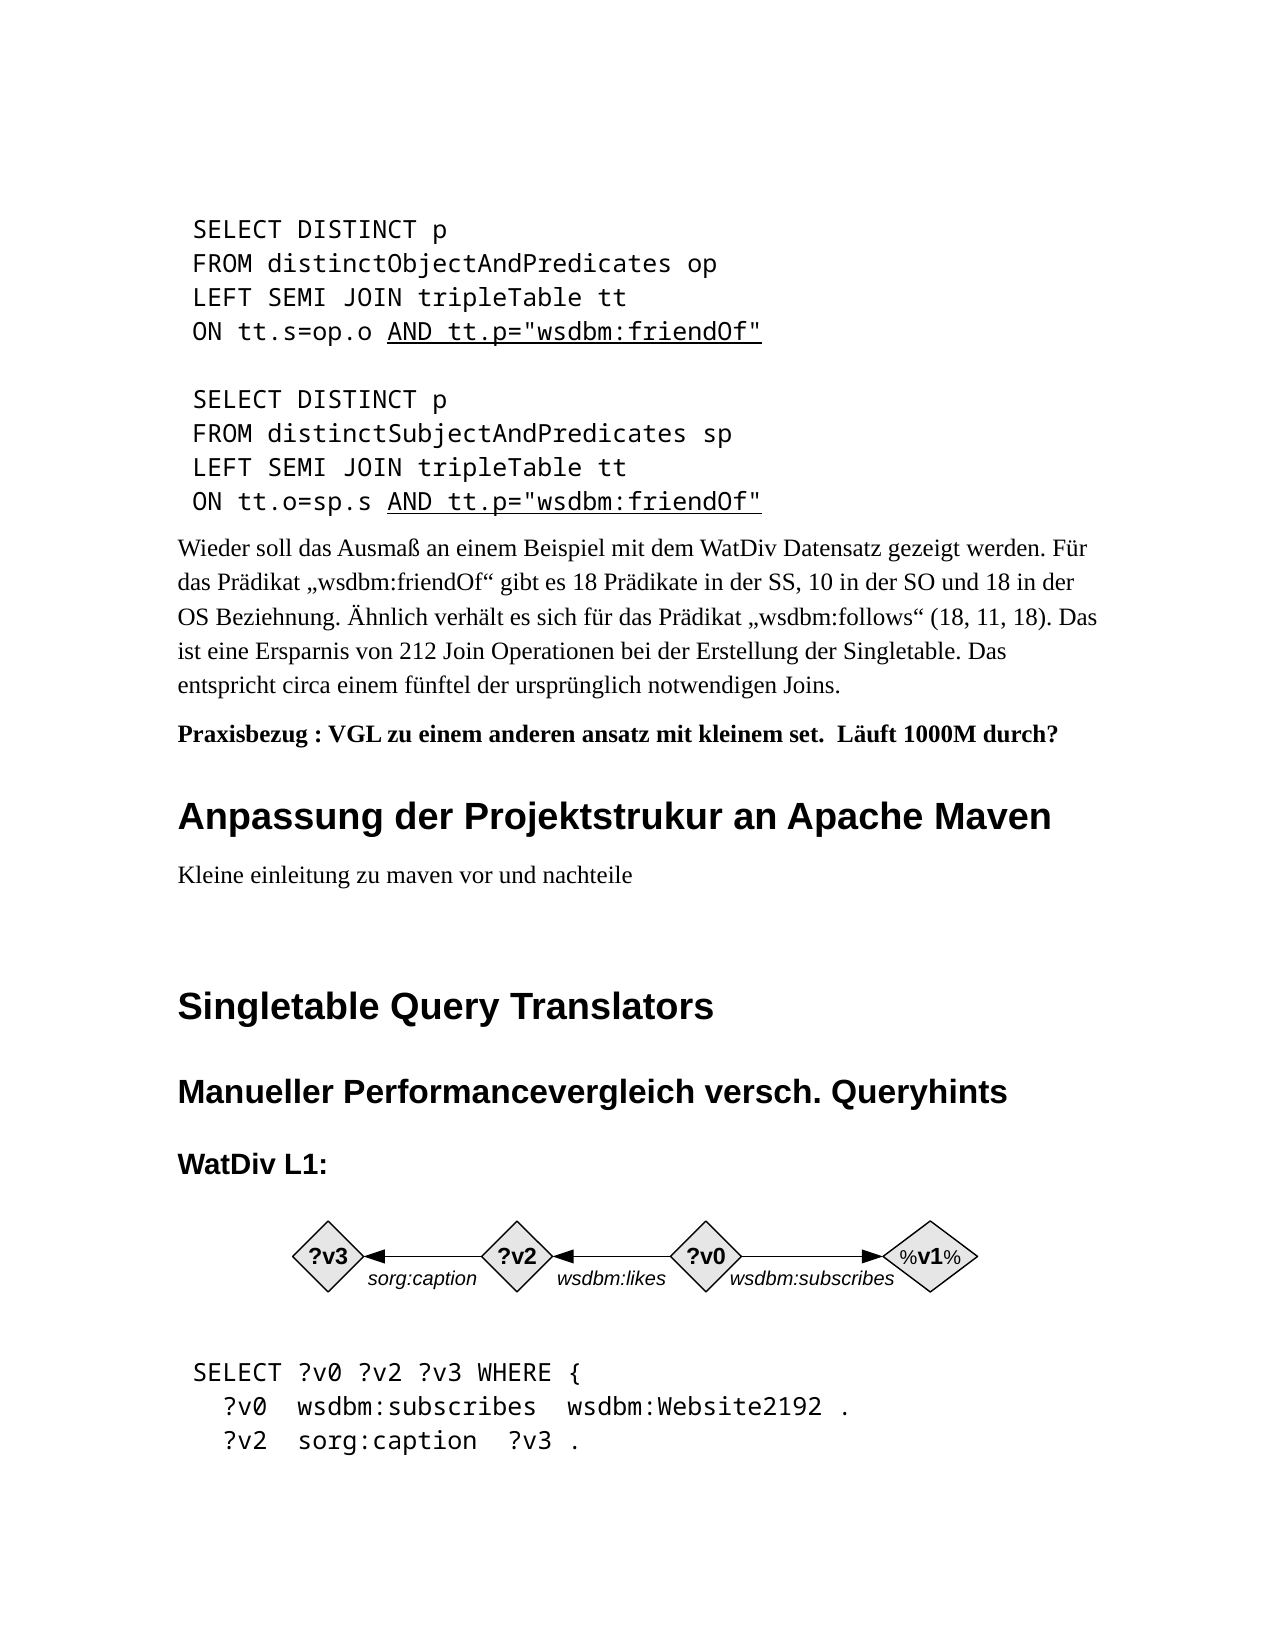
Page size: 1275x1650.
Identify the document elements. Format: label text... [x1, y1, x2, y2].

text SELECT ?v0 ?v2 ?v3 WHERE { ?v0 wsdbm:subscribes wsdbm:Website2192 . ?v2 sorg:caption ?v3 . [192, 1355, 1098, 1457]
text LEFT SEMI JOIN tripleTable tt [192, 450, 1098, 484]
subtitle WatDiv L1: [177, 1147, 1098, 1181]
text LEFT SEMI JOIN tripleTable tt [192, 279, 1098, 313]
text Kleine einleitung zu maven vor und nachteile [177, 861, 1098, 889]
subtitle Anpassung der Projektstrukur an Apache Maven [177, 794, 1098, 837]
text Praxisbezug : VGL zu einem anderen ansatz mit kleinem set. Läuft 1000M durch? [177, 719, 1098, 748]
text SELECT DISTINCT p [192, 211, 1098, 245]
subtitle Singletable Query Translators [177, 984, 1098, 1027]
text FROM distinctSubjectAndPredicates sp [192, 416, 1098, 450]
text SELECT DISTINCT p [192, 382, 1098, 416]
subtitle Manueller Performancevergleich versch. Queryhints [177, 1072, 1098, 1110]
text ON tt.s=op.o AND tt.p="wsdbm:friendOf" [192, 313, 1098, 347]
text ON tt.o=sp.s AND tt.p="wsdbm:friendOf" [192, 484, 1098, 518]
text Wieder soll das Ausmaß an einem Beispiel mit dem WatDiv Datensatz gezeigt werden. Für das Prädikat „wsdbm:friendOf“ gibt es 18 Prädikate in der SS, 10 in der SO und 18 in der OS Beziehnung. Ähnlich verhält es sich für das Prädikat „wsdbm:follows“ (18, 11, 18). Das ist eine Ersparnis von 212 Join Operationen bei der Erstellung der Singletable. Das entspricht circa einem fünftel der ursprünglich notwendigen Joins. [177, 533, 1098, 699]
text FROM distinctObjectAndPredicates op [192, 245, 1098, 279]
